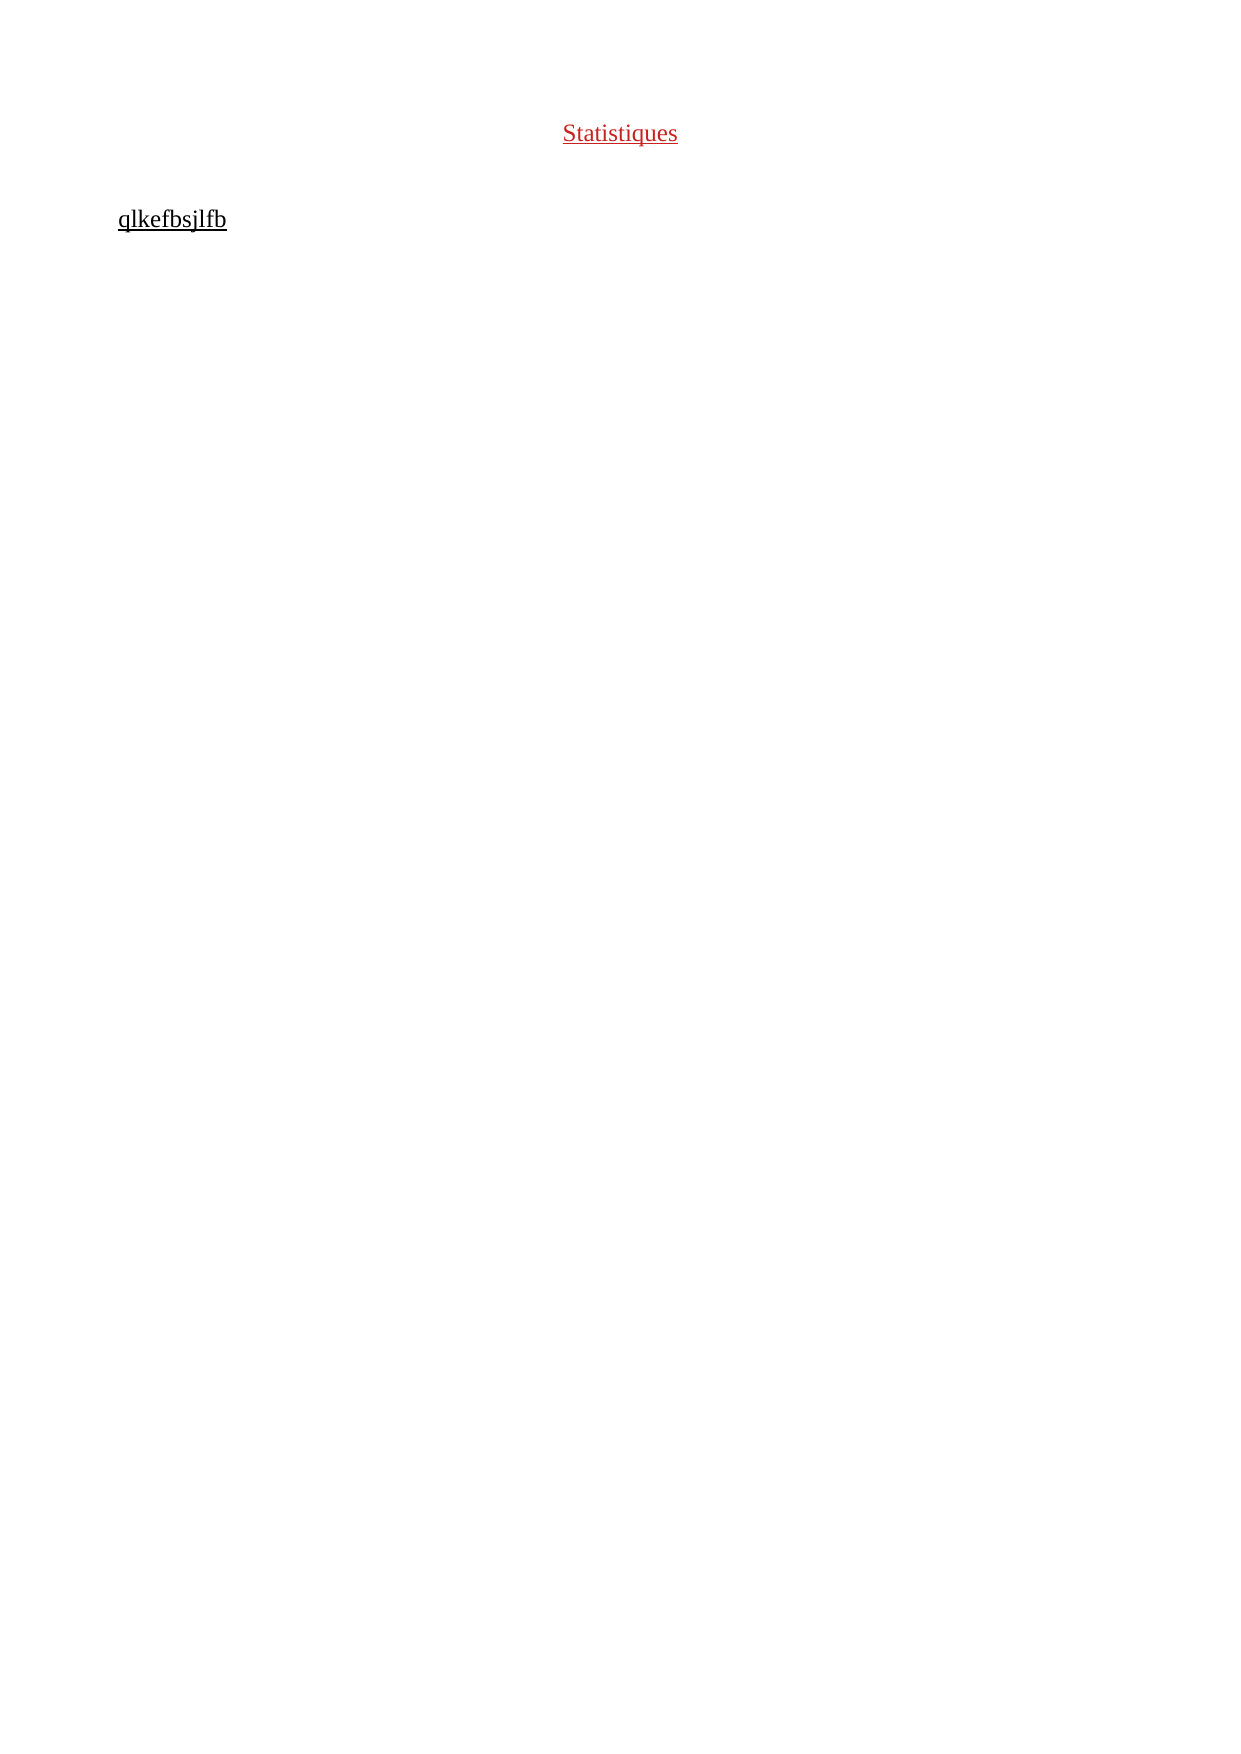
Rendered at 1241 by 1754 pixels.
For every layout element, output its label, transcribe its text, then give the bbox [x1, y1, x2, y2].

text qlkefbsjlfb [118, 204, 1122, 233]
text Statistiques [118, 118, 1122, 147]
